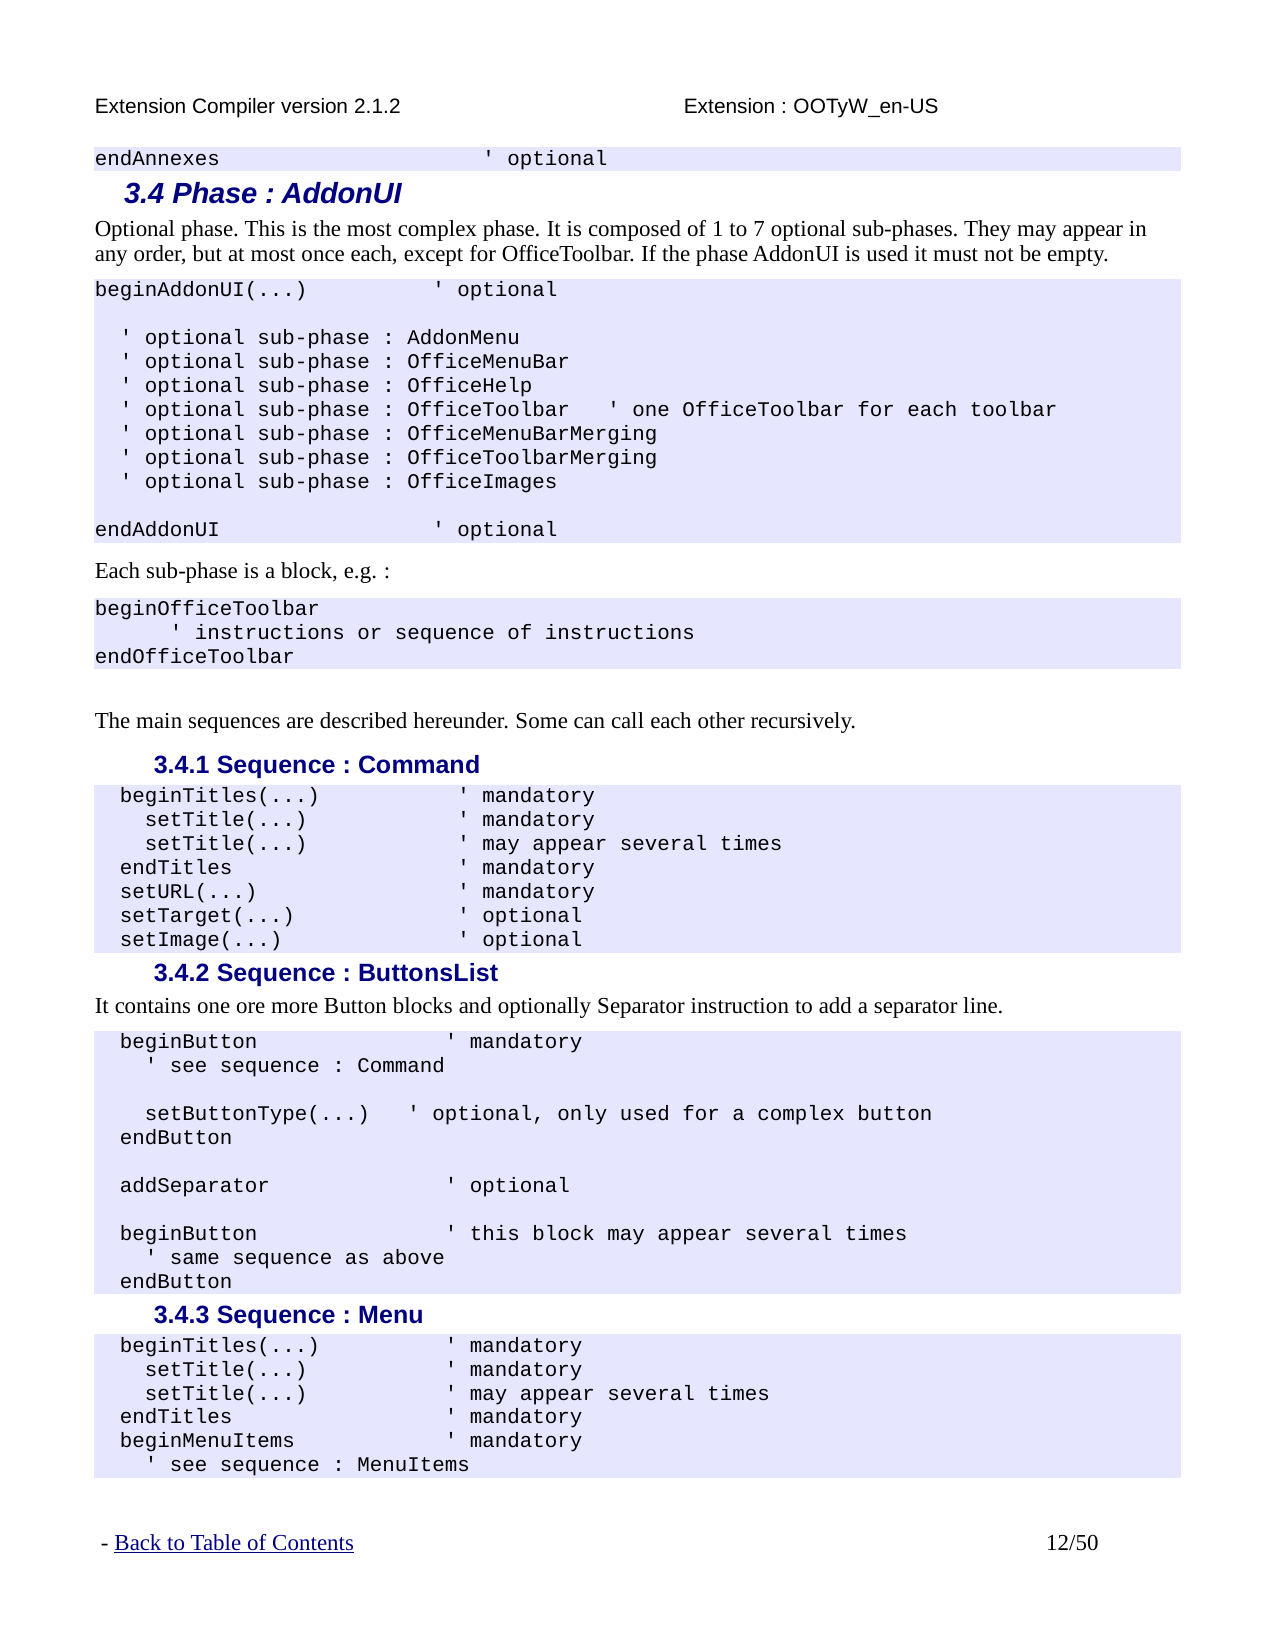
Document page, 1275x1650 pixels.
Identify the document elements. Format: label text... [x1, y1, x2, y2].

text beginTitles(...) ' mandatory [94, 785, 1181, 809]
text ' same sequence as above [94, 1247, 1181, 1271]
text ' instructions or sequence of instructions [94, 622, 1181, 646]
text ' optional sub-phase : OfficeToolbarMerging [94, 447, 1181, 471]
text setTitle(...) ' may appear several times [94, 1382, 1181, 1406]
text beginMenuItems ' mandatory [94, 1430, 1181, 1454]
subtitle Sequence : Menu [153, 1301, 1181, 1328]
text ' optional sub-phase : OfficeImages [94, 471, 1181, 495]
text Optional phase. This is the most complex phase. It is composed of 1 to 7 optional sub-phases. They may appear in any order, but at most once each, except for OfficeToolbar. If the phase AddonUI is used it must not be empty. [94, 216, 1181, 267]
text endButton [94, 1127, 1181, 1151]
text ' optional sub-phase : OfficeMenuBar [94, 351, 1181, 375]
text Each sub-phase is a block, e.g. : [94, 557, 1181, 583]
text beginButton ' this block may appear several times [94, 1223, 1181, 1247]
subtitle Phase : AddonUI [124, 177, 1181, 210]
text ' optional sub-phase : OfficeHelp [94, 375, 1181, 399]
text ' see sequence : MenuItems [94, 1454, 1181, 1478]
text endTitles ' mandatory [94, 857, 1181, 881]
text ' optional sub-phase : OfficeMenuBarMerging [94, 423, 1181, 447]
text setTitle(...) ' mandatory [94, 1358, 1181, 1382]
text It contains one ore more Button blocks and optionally Separator instruction to add a separator line. [94, 993, 1181, 1018]
text beginButton ' mandatory [94, 1031, 1181, 1055]
text ' optional sub-phase : OfficeToolbar ' one OfficeToolbar for each toolbar [94, 399, 1181, 423]
text setTarget(...) ' optional [94, 905, 1181, 929]
text ' optional sub-phase : AddonMenu [94, 327, 1181, 351]
text The main sequences are described hereunder. Some can call each other recursively. [94, 707, 1181, 733]
text beginAddonUI(...) ' optional [94, 279, 1181, 303]
text setTitle(...) ' may appear several times [94, 833, 1181, 857]
subtitle Sequence : Command [153, 751, 1181, 779]
text endAddonUI ' optional [94, 519, 1181, 543]
subtitle Sequence : ButtonsList [153, 959, 1181, 987]
text endButton [94, 1271, 1181, 1294]
text beginTitles(...) ' mandatory [94, 1334, 1181, 1358]
text addSeparator ' optional [94, 1175, 1181, 1199]
text setURL(...) ' mandatory [94, 881, 1181, 905]
text setButtonType(...) ' optional, only used for a complex button [94, 1103, 1181, 1127]
text ' see sequence : Command [94, 1055, 1181, 1079]
text endAnnexes ' optional [94, 147, 1181, 171]
text beginOfficeToolbar [94, 598, 1181, 622]
text setTitle(...) ' mandatory [94, 809, 1181, 833]
text setImage(...) ' optional [94, 929, 1181, 953]
text endOfficeToolbar [94, 646, 1181, 669]
text endTitles ' mandatory [94, 1406, 1181, 1430]
